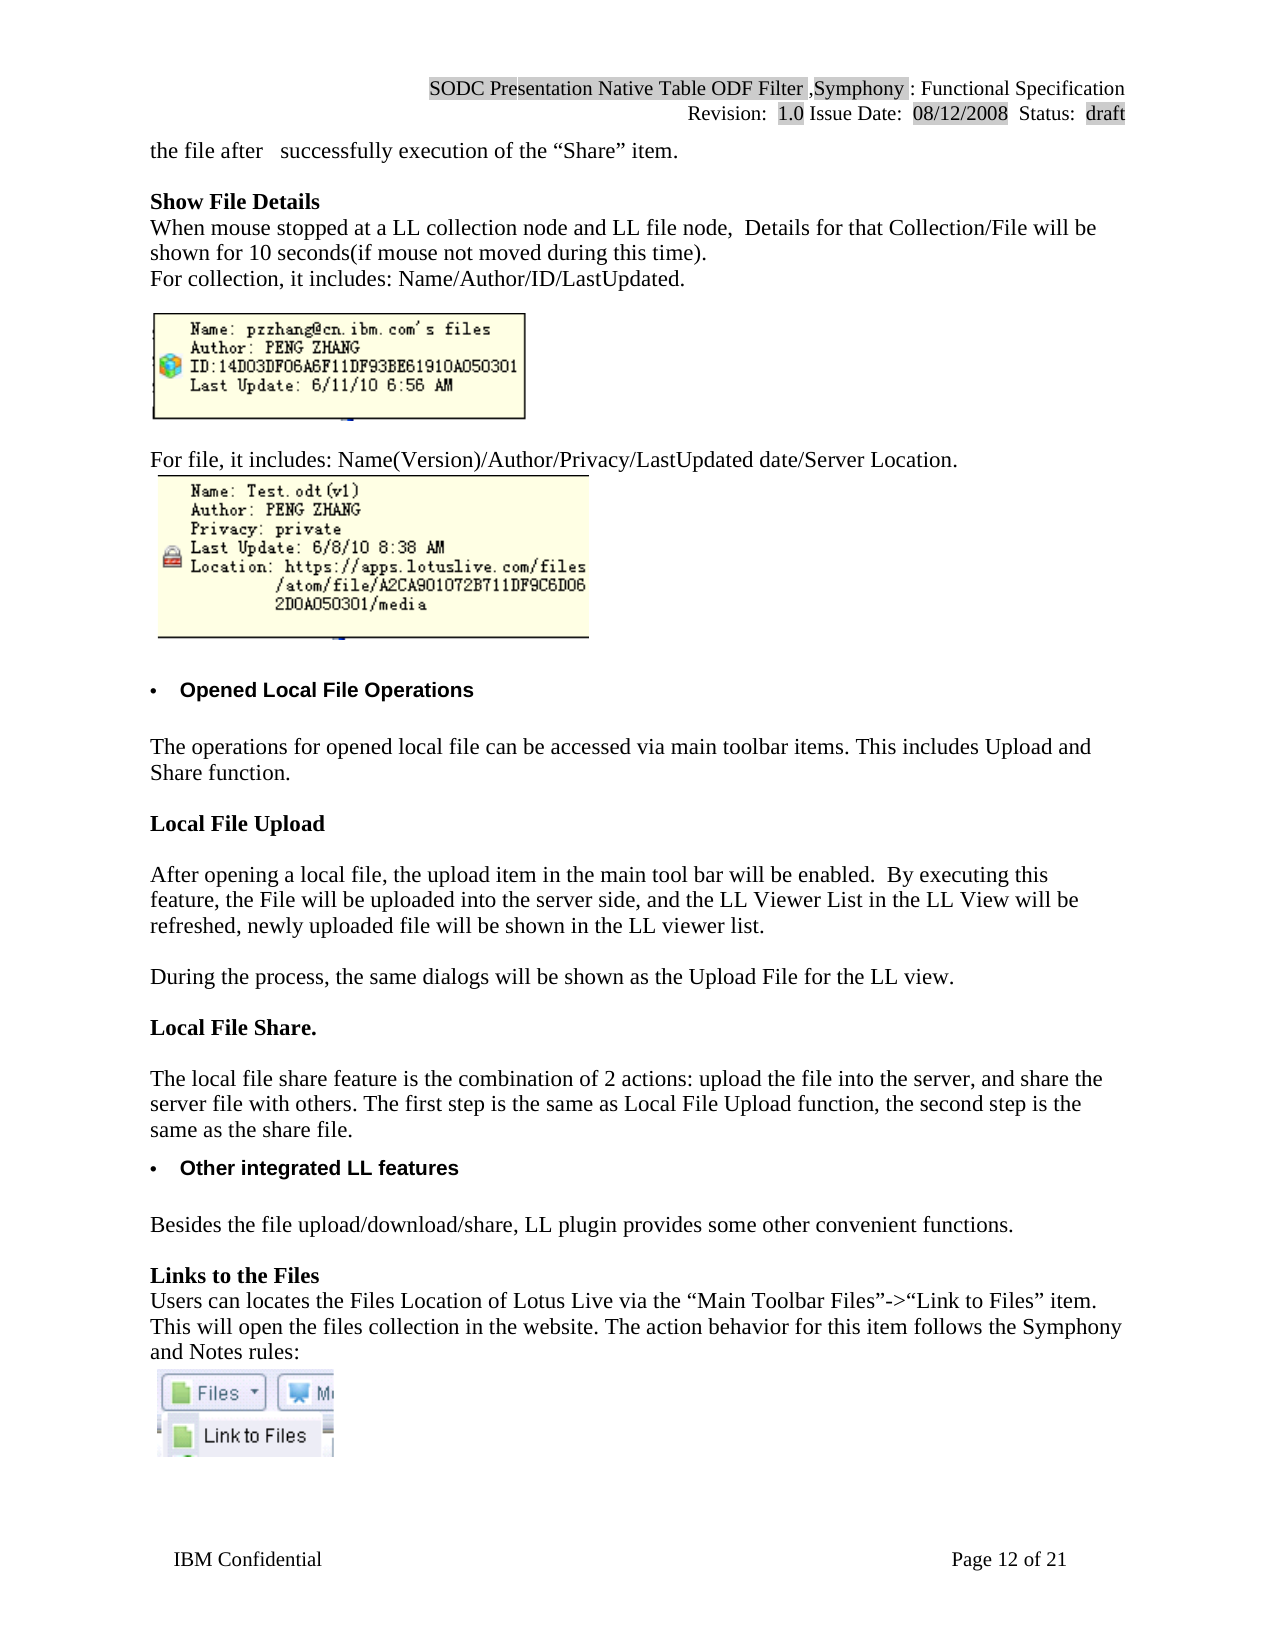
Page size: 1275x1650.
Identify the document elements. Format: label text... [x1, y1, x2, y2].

subtitle Links to the Files [150, 1263, 1125, 1288]
subtitle Local File Share. [150, 1015, 1125, 1040]
subtitle When mouse stopped at a LL collection node and LL file node, Details for that Collection/File will be shown for 10 seconds(if mouse not moved during this time). [150, 215, 1125, 266]
subtitle the file after successfully execution of the “Share” item. [150, 138, 1125, 164]
subtitle The local file share feature is the combination of 2 actions: upload the file into the server, and share the server file with others. The first step is the same as Local File Upload function, the second step is the same as the share file. [150, 1066, 1125, 1142]
subtitle The operations for opened local file can be accessed via main toolbar items. This includes Upload and Share function. [150, 734, 1125, 785]
picture [157, 1369, 334, 1457]
subtitle Other integrated LL features [150, 1155, 1125, 1180]
subtitle For file, it includes: Name(Version)/Author/Privacy/LastUpdated date/Server Location. [150, 446, 1125, 472]
subtitle During the process, the same dialogs will be shown as the Upload File for the LL view. [150, 964, 1125, 989]
picture [157, 475, 589, 640]
subtitle After opening a local file, the upload item in the main tool bar will be enabled. By executing this feature, the File will be uploaded into the server side, and the LL Viewer List in the LL View will be refreshed, newly uploaded file will be shown in the LL viewer list. [150, 862, 1125, 938]
picture [152, 313, 529, 421]
subtitle Besides the file upload/download/share, LL plugin provides some other convenient functions. [150, 1212, 1125, 1237]
subtitle Users can locates the Files Location of Lotus Live via the “Main Toolbar Files”->“Link to Files” item. This will open the files collection in the website. The action behavior for this item follows the Symphony and Notes rules: [150, 1288, 1125, 1365]
subtitle Opened Local File Operations [150, 677, 1125, 702]
subtitle Show File Details [150, 189, 1125, 215]
subtitle For collection, it includes: Name/Author/ID/LastUpdated. [150, 266, 1125, 291]
subtitle Local File Upload [150, 811, 1125, 836]
